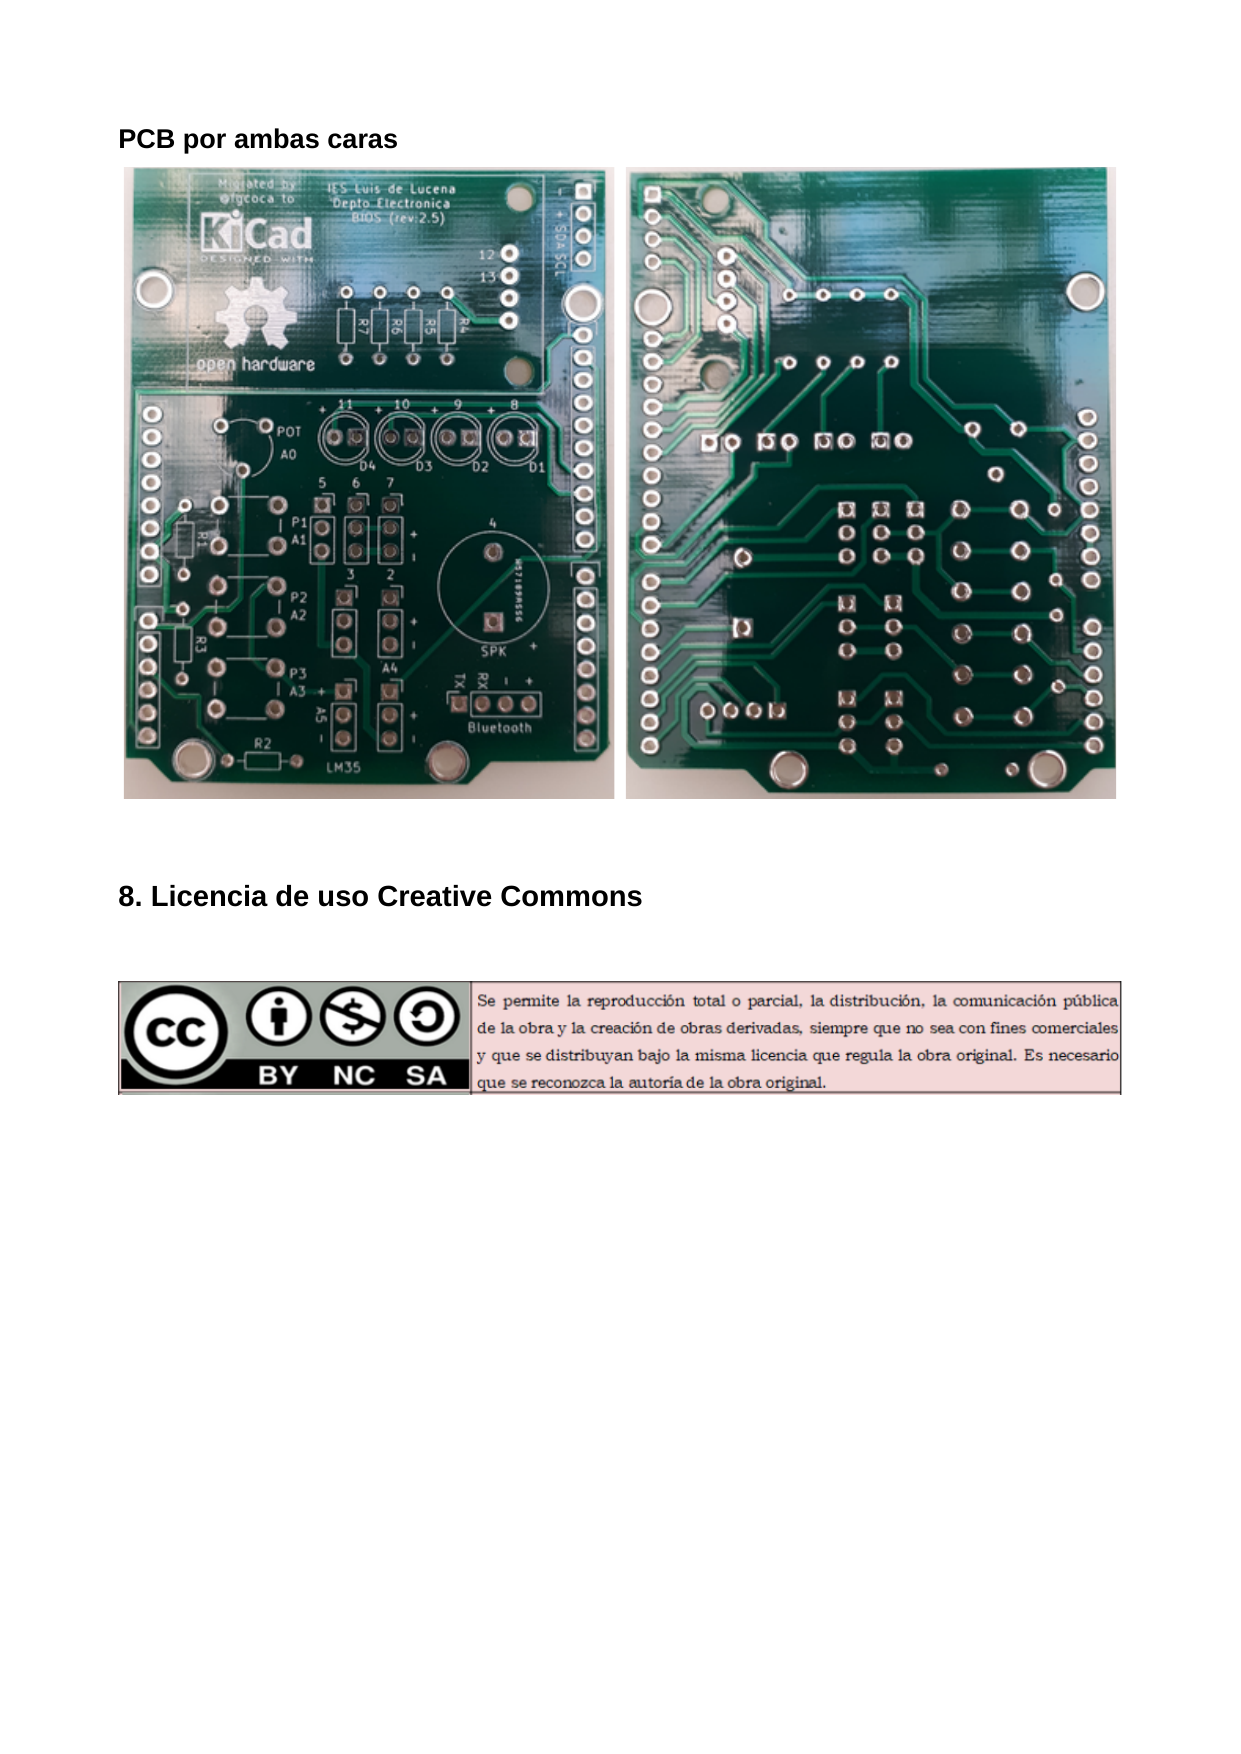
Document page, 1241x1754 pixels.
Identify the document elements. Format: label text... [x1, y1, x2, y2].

picture [625, 167, 1117, 799]
picture [118, 981, 1123, 1095]
picture [123, 167, 615, 799]
subtitle 8. Licencia de uso Creative Commons [118, 879, 1122, 912]
table_header [118, 162, 620, 804]
subtitle PCB por ambas caras [118, 123, 1122, 154]
table_header [620, 162, 1122, 804]
